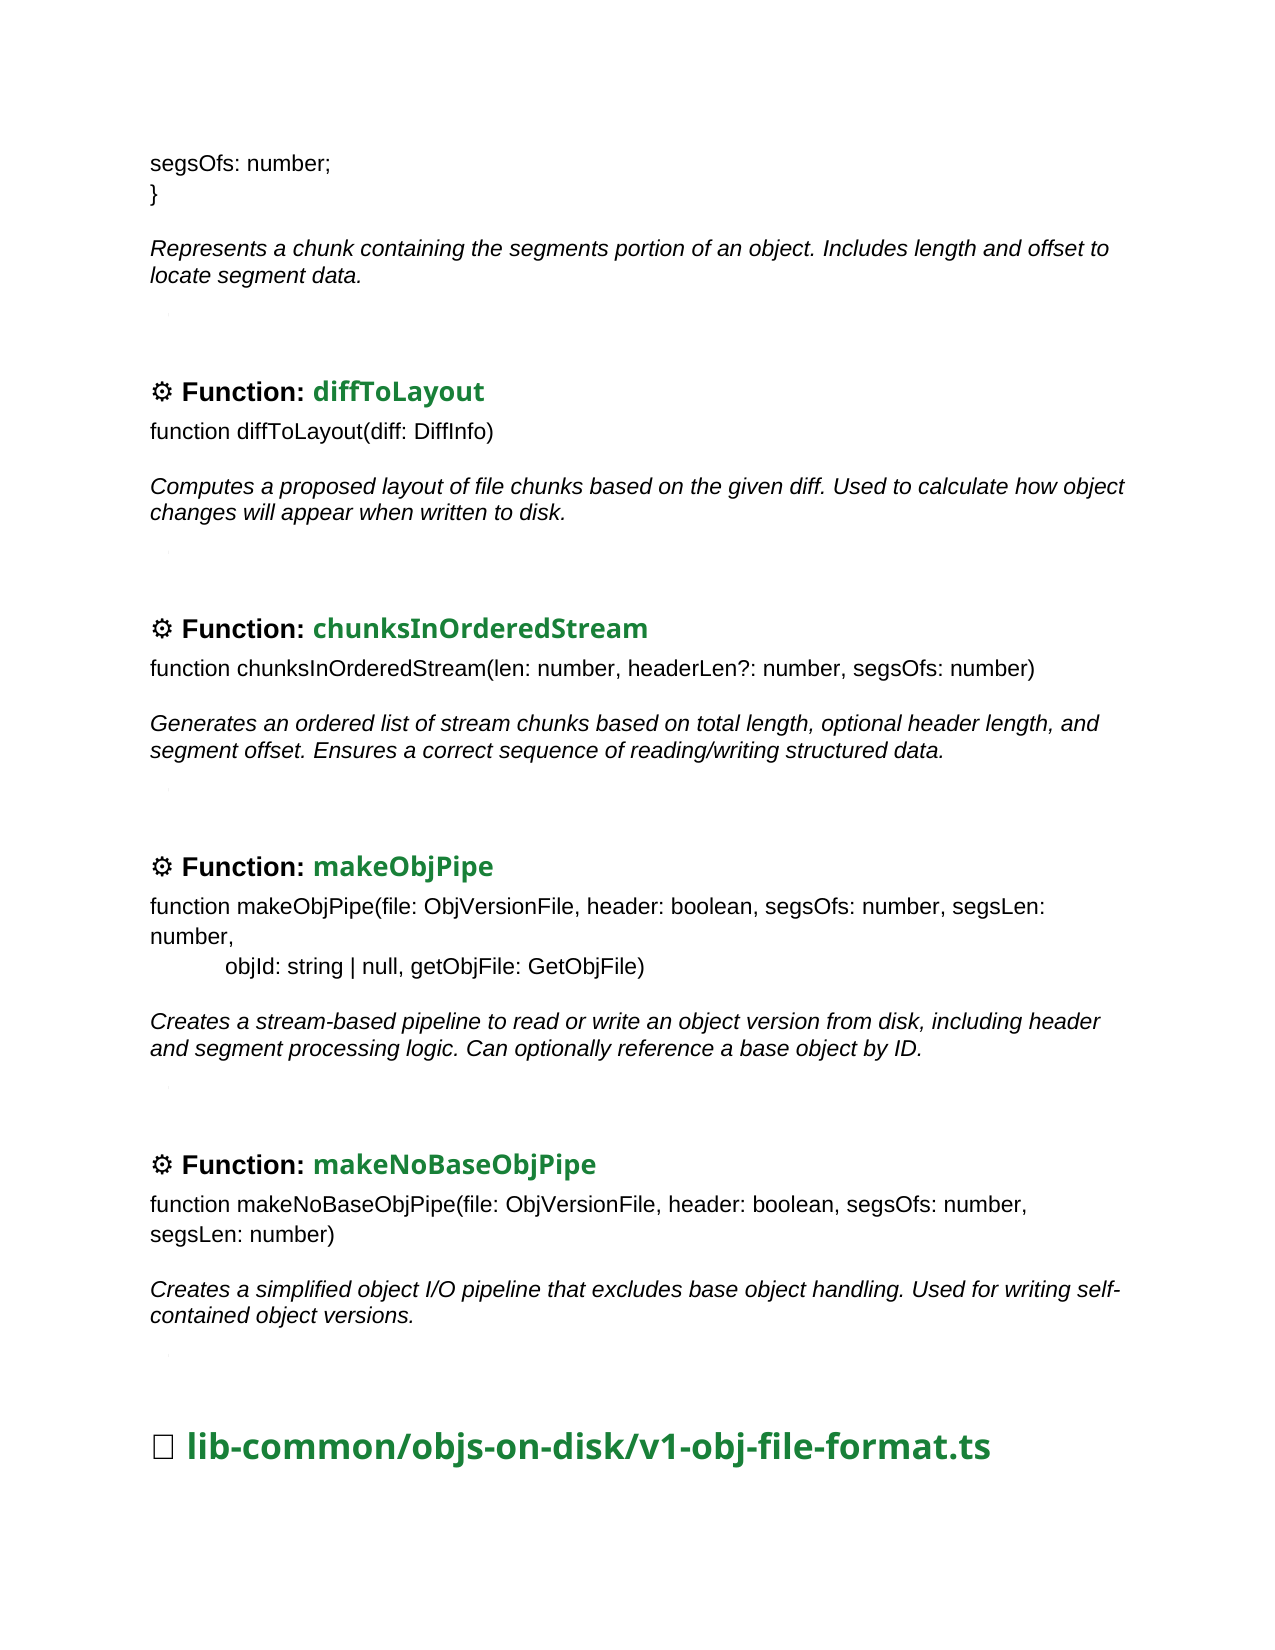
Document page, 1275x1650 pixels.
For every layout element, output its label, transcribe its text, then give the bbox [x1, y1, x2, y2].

text Creates a stream-based pipeline to read or write an object version from disk, including header and segment processing logic. Can optionally reference a base object by ID. [150, 1008, 1125, 1061]
text function diffToLayout(diff: DiffInfo) [150, 418, 1125, 444]
text objId: string | null, getObjFile: GetObjFile) [150, 953, 1125, 979]
text segsOfs: number; [150, 150, 1125, 176]
text } [150, 180, 1125, 207]
subtitle ⚙️ Function: diffToLayout [150, 372, 1125, 409]
text function makeObjPipe(file: ObjVersionFile, header: boolean, segsOfs: number, segsLen: number, [150, 893, 1125, 949]
text Represents a chunk containing the segments portion of an object. Includes length and offset to locate segment data. [150, 235, 1125, 288]
text function chunksInOrderedStream(len: number, headerLen?: number, segsOfs: number) [150, 655, 1125, 682]
subtitle ⚙️ Function: makeObjPipe [150, 847, 1125, 884]
subtitle ⚙️ Function: chunksInOrderedStream [150, 610, 1125, 647]
text Computes a proposed layout of file chunks based on the given diff. Used to calculate how object changes will appear when written to disk. [150, 473, 1125, 526]
text function makeNoBaseObjPipe(file: ObjVersionFile, header: boolean, segsOfs: number, segsLen: number) [150, 1191, 1125, 1247]
subtitle 📄 lib-common/objs-on-disk/v1-obj-file-format.ts [150, 1421, 1125, 1470]
subtitle ⚙️ Function: makeNoBaseObjPipe [150, 1145, 1125, 1182]
text Generates an ordered list of stream chunks based on total length, optional header length, and segment offset. Ensures a correct sequence of reading/writing structured data. [150, 710, 1125, 763]
text Creates a simplified object I/O pipeline that excludes base object handling. Used for writing self-contained object versions. [150, 1276, 1125, 1329]
